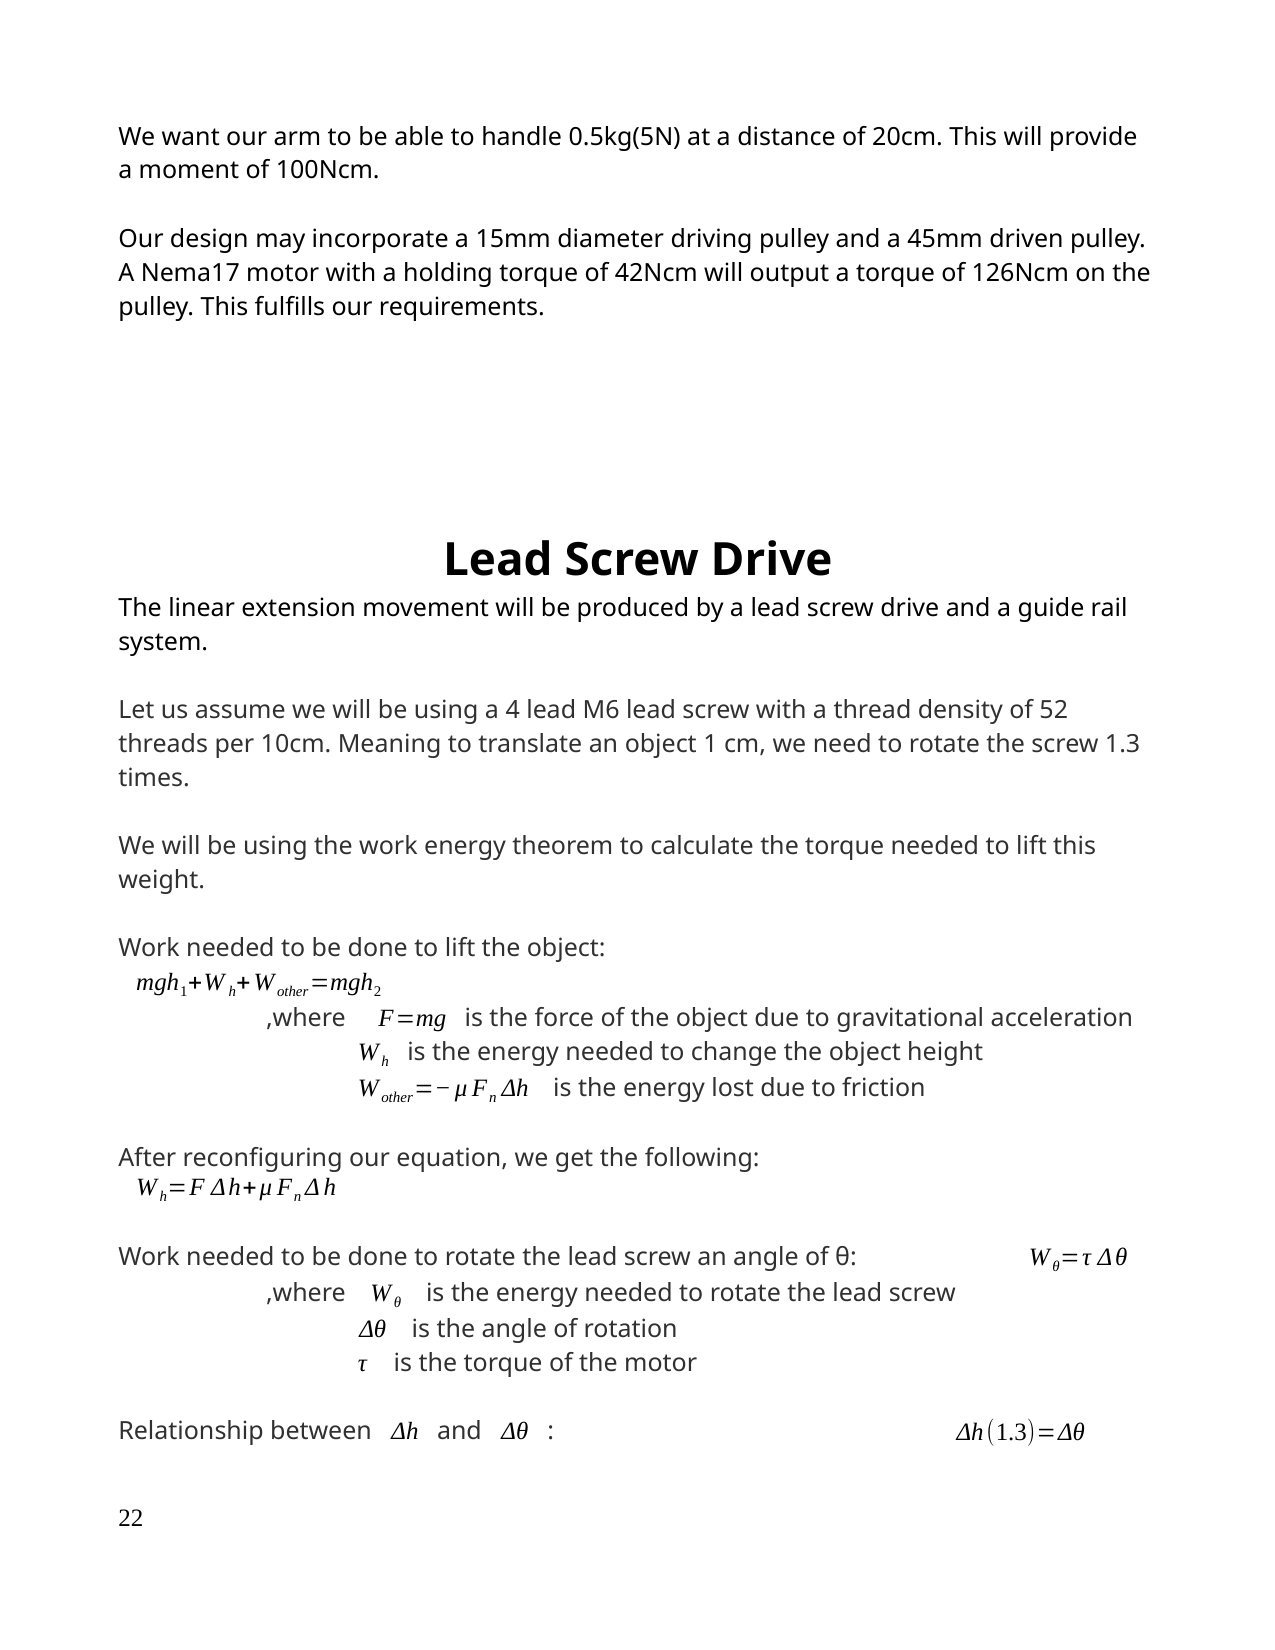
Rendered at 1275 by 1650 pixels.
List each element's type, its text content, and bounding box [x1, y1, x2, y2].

text ,where is the energy needed to rotate the lead screw [118, 1275, 1157, 1311]
text Lead Screw Drive [118, 527, 1157, 589]
text Let us assume we will be using a 4 lead M6 lead screw with a thread density of 52 threads per 10cm. Meaning to translate an object 1 cm, we need to rotate the screw 1.3 times. [118, 691, 1157, 794]
text Work needed to be done to rotate the lead screw an angle of θ: [118, 1239, 1157, 1275]
text is the torque of the motor [118, 1345, 1157, 1379]
text is the energy needed to change the object height [118, 1034, 1157, 1070]
text ,where is the force of the object due to gravitational acceleration [118, 1000, 1157, 1034]
text The linear extension movement will be produced by a lead screw drive and a guide rail system. [118, 589, 1157, 657]
text We will be using the work energy theorem to calculate the torque needed to lift this weight. [118, 828, 1157, 896]
text Our design may incorporate a 15mm diameter driving pulley and a 45mm driven pulley. A Nema17 motor with a holding torque of 42Ncm will output a torque of 126Ncm on the pulley. This fulfills our requirements. [118, 220, 1157, 322]
text We want our arm to be able to handle 0.5kg(5N) at a distance of 20cm. This will provide a moment of 100Ncm. [118, 118, 1157, 186]
text Work needed to be done to lift the object: [118, 930, 1157, 1000]
text is the energy lost due to friction [118, 1070, 1157, 1106]
text is the angle of rotation [118, 1311, 1157, 1345]
text Relationship betweenand: [118, 1413, 1157, 1447]
text After reconfiguring our equation, we get the following: [118, 1139, 1157, 1205]
